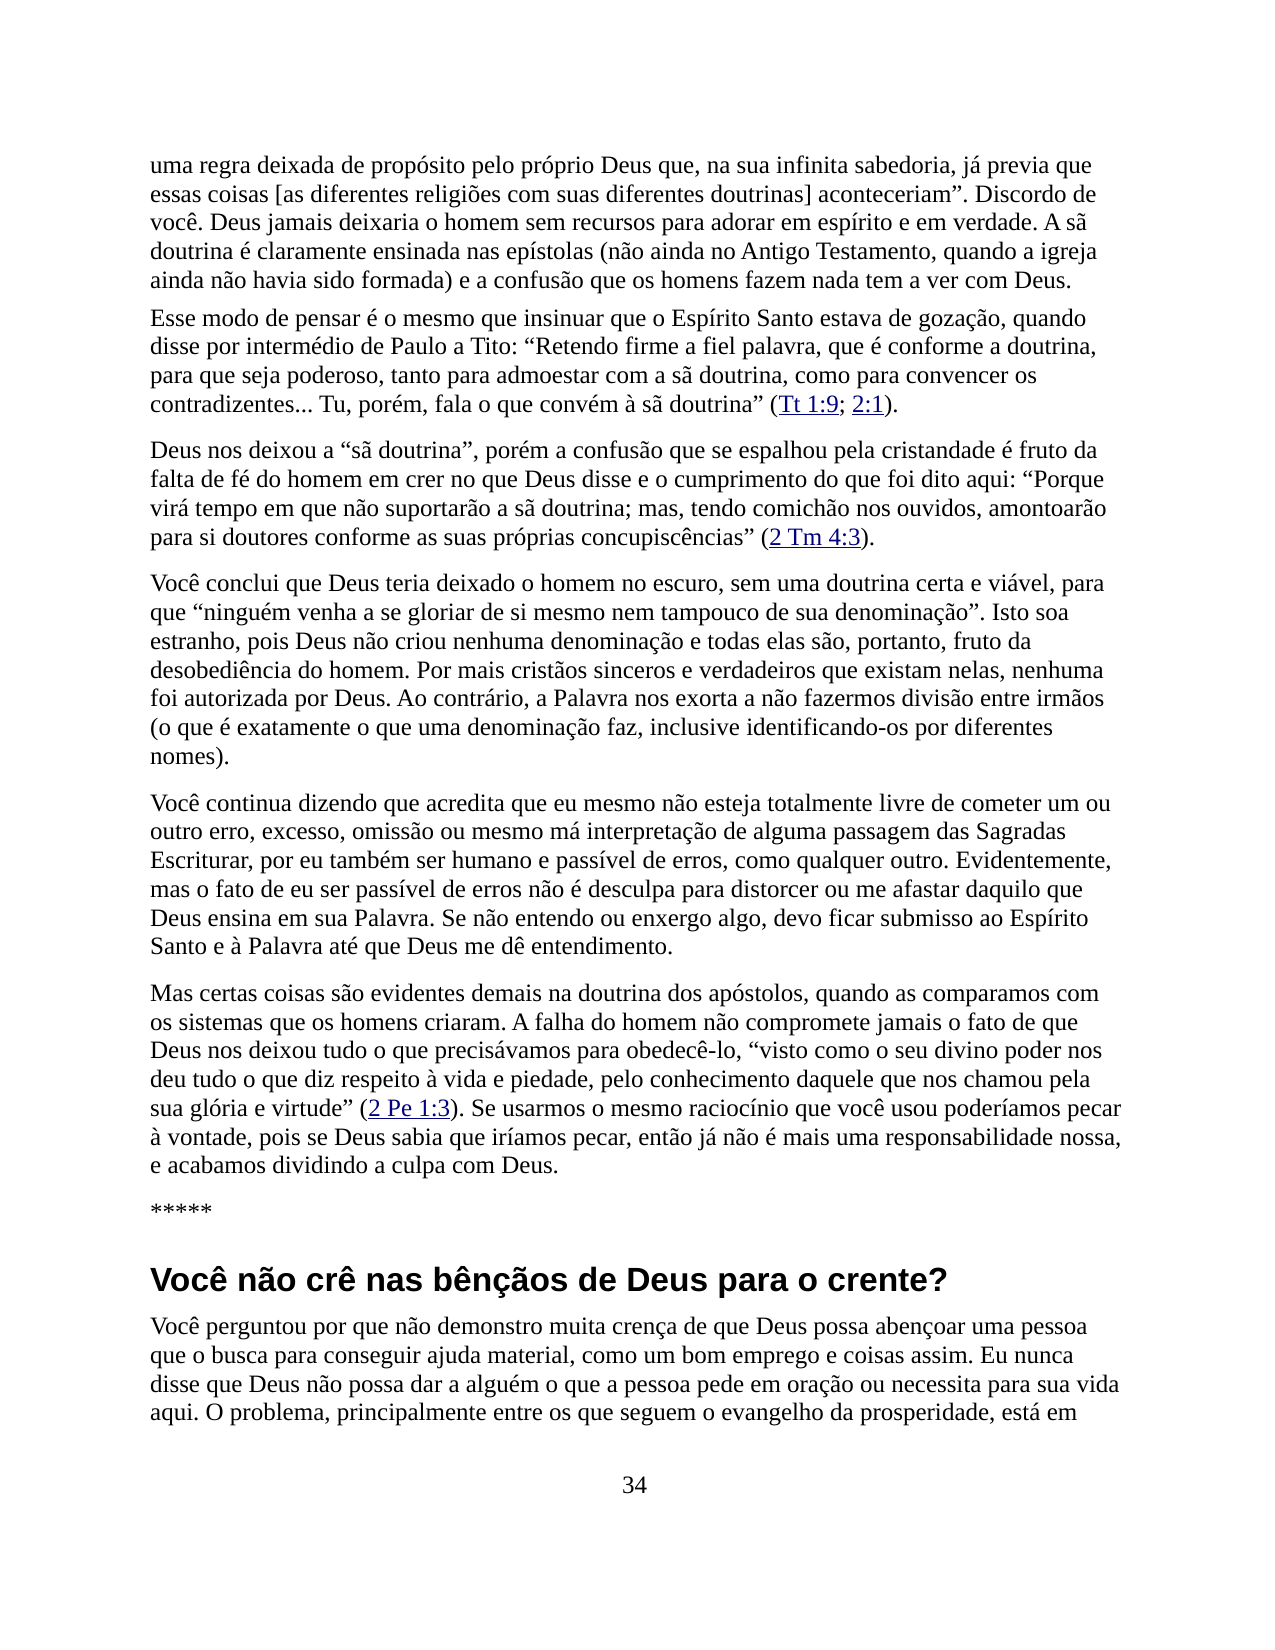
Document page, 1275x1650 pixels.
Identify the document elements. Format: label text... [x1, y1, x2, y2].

text uma regra deixada de propósito pelo próprio Deus que, na sua infinita sabedoria, já previa que essas coisas [as diferentes religiões com suas diferentes doutrinas] aconteceriam”. Discordo de você. Deus jamais deixaria o homem sem recursos para adorar em espírito e em verdade. A sã doutrina é claramente ensinada nas epístolas (não ainda no Antigo Testamento, quando a igreja ainda não havia sido formada) e a confusão que os homens fazem nada tem a ver com Deus. [150, 150, 1125, 294]
text Você perguntou por que não demonstro muita crença de que Deus possa abençoar uma pessoa que o busca para conseguir ajuda material, como um bom emprego e coisas assim. Eu nunca disse que Deus não possa dar a alguém o que a pessoa pede em oração ou necessita para sua vida aqui. O problema, principalmente entre os que seguem o evangelho da prosperidade, está em [150, 1311, 1125, 1426]
text Você conclui que Deus teria deixado o homem no escuro, sem uma doutrina certa e viável, para que “ninguém venha a se gloriar de si mesmo nem tampouco de sua denominação”. Isto soa estranho, pois Deus não criou nenhuma denominação e todas elas são, portanto, fruto da desobediência do homem. Por mais cristãos sinceros e verdadeiros que existam nelas, nenhuma foi autorizada por Deus. Ao contrário, a Palavra nos exorta a não fazermos divisão entre irmãos (o que é exatamente o que uma denominação faz, inclusive identificando-os por diferentes nomes). [150, 568, 1125, 770]
text Deus nos deixou a “sã doutrina”, porém a confusão que se espalhou pela cristandade é fruto da falta de fé do homem em crer no que Deus disse e o cumprimento do que foi dito aqui: “Porque virá tempo em que não suportarão a sã doutrina; mas, tendo comichão nos ouvidos, amontoarão para si doutores conforme as suas próprias concupiscências” (2 Tm 4:3). [150, 436, 1125, 551]
text Esse modo de pensar é o mesmo que insinuar que o Espírito Santo estava de gozação, quando disse por intermédio de Paulo a Tito: “Retendo firme a fiel palavra, que é conforme a doutrina, para que seja poderoso, tanto para admoestar com a sã doutrina, como para convencer os contradizentes... Tu, porém, fala o que convém à sã doutrina” (Tt 1:9; 2:1). [150, 303, 1125, 418]
subtitle Você não crê nas bênçãos de Deus para o crente? [150, 1260, 1125, 1299]
text ***** [150, 1197, 1125, 1226]
text Mas certas coisas são evidentes demais na doutrina dos apóstolos, quando as comparamos com os sistemas que os homens criaram. A falha do homem não compromete jamais o fato de que Deus nos deixou tudo o que precisávamos para obedecê-lo, “visto como o seu divino poder nos deu tudo o que diz respeito à vida e piedade, pelo conhecimento daquele que nos chamou pela sua glória e virtude” (2 Pe 1:3). Se usarmos o mesmo raciocínio que você usou poderíamos pecar à vontade, pois se Deus sabia que iríamos pecar, então já não é mais uma responsabilidade nossa, e acabamos dividindo a culpa com Deus. [150, 978, 1125, 1179]
text Você continua dizendo que acredita que eu mesmo não esteja totalmente livre de cometer um ou outro erro, excesso, omissão ou mesmo má interpretação de alguma passagem das Sagradas Escriturar, por eu também ser humano e passível de erros, como qualquer outro. Evidentemente, mas o fato de eu ser passível de erros não é desculpa para distorcer ou me afastar daquilo que Deus ensina em sua Palavra. Se não entendo ou enxergo algo, devo ficar submisso ao Espírito Santo e à Palavra até que Deus me dê entendimento. [150, 788, 1125, 960]
